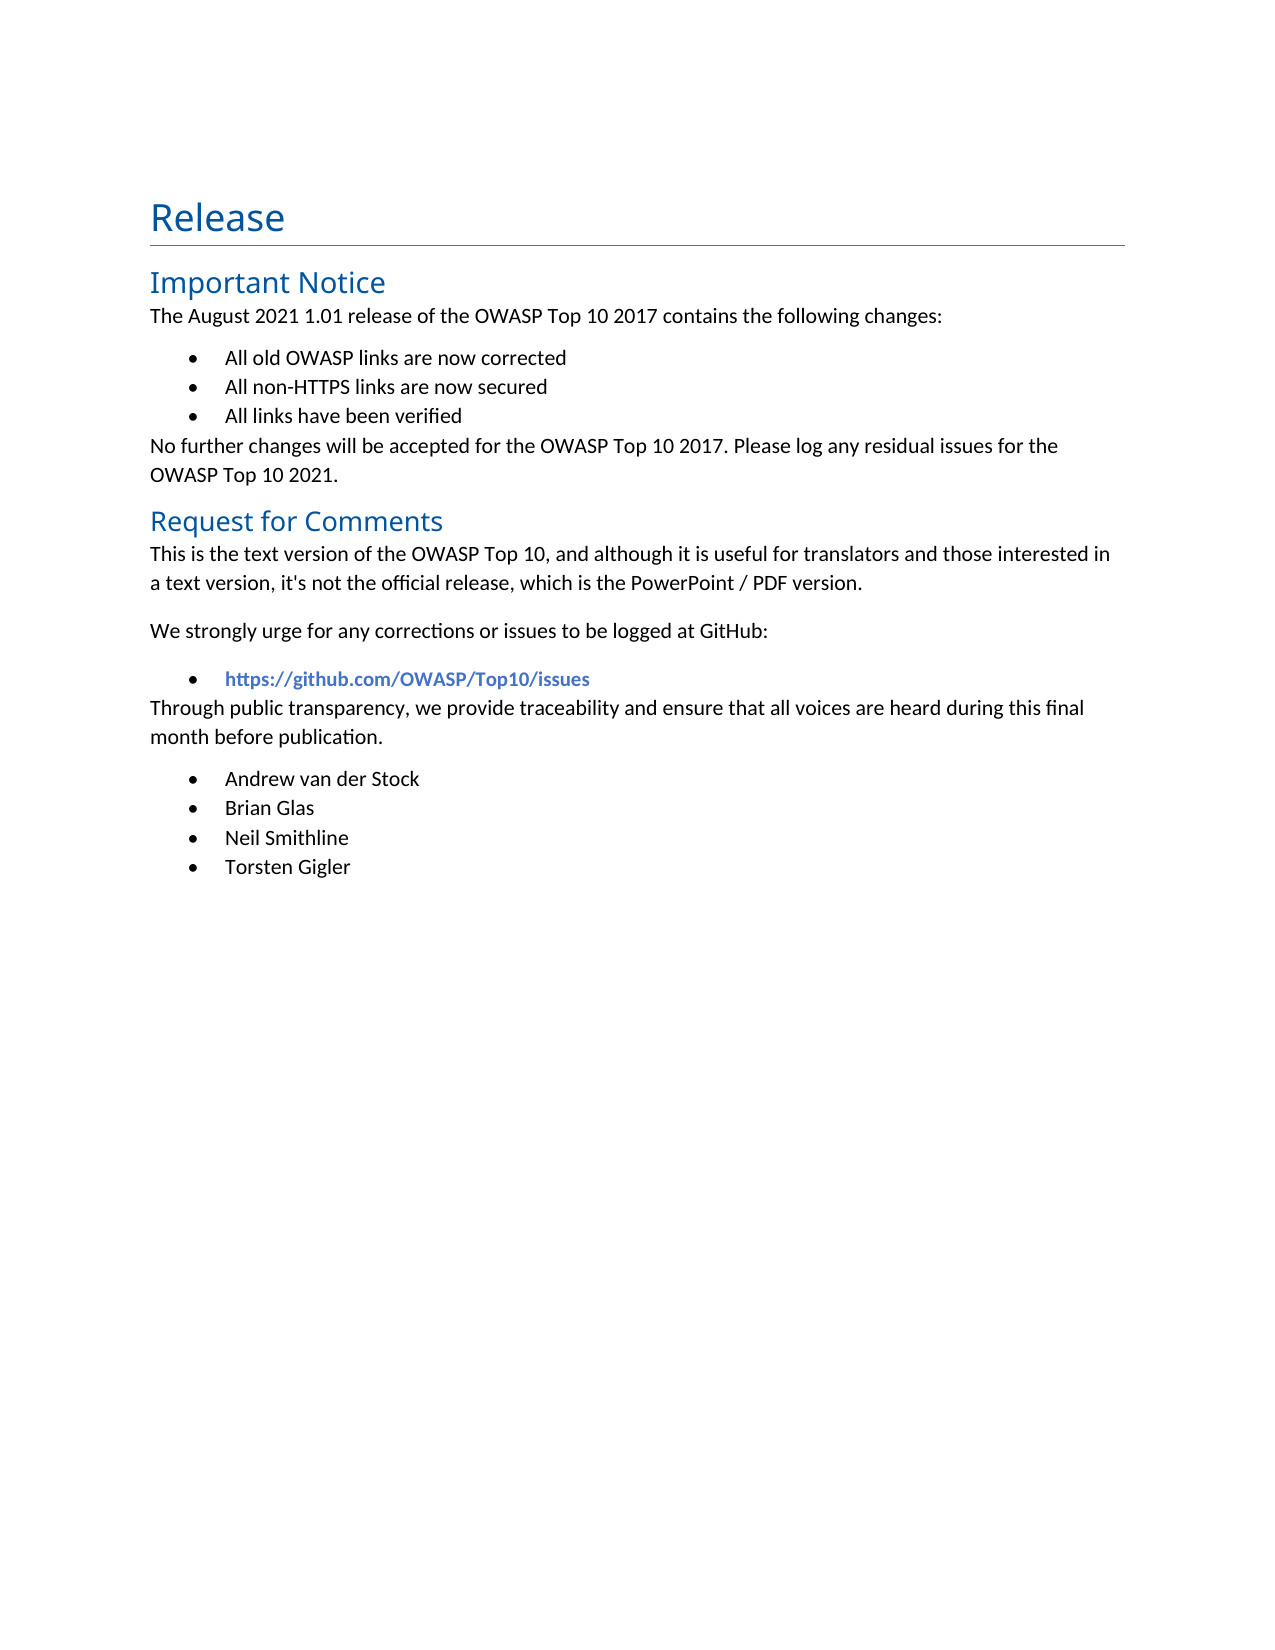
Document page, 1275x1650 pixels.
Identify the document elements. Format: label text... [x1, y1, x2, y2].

subtitle Request for Comments [150, 503, 1125, 540]
list Brian Glas [187, 794, 1125, 821]
list Torsten Gigler [187, 853, 1125, 880]
list Neil Smithline [187, 824, 1125, 851]
list All non-HTTPS links are now secured [187, 373, 1125, 400]
text The August 2021 1.01 release of the OWASP Top 10 2017 contains the following changes: [150, 302, 1125, 329]
text We strongly urge for any corrections or issues to be logged at GitHub: [150, 617, 1125, 644]
list https://github.com/OWASP/Top10/issues [187, 665, 1125, 692]
text Through public transparency, we provide traceability and ensure that all voices are heard during this final month before publication. [150, 694, 1125, 750]
text No further changes will be accepted for the OWASP Top 10 2017. Please log any residual issues for the OWASP Top 10 2021. [150, 432, 1125, 488]
text This is the text version of the OWASP Top 10, and although it is useful for translators and those interested in a text version, it's not the official release, which is the PowerPoint / PDF version. [150, 540, 1125, 596]
subtitle Important Notice [150, 262, 1125, 302]
list Andrew van der Stock [187, 765, 1125, 792]
subtitle Release [150, 192, 1125, 245]
list All old OWASP links are now corrected [187, 344, 1125, 371]
list All links have been verified [187, 402, 1125, 429]
